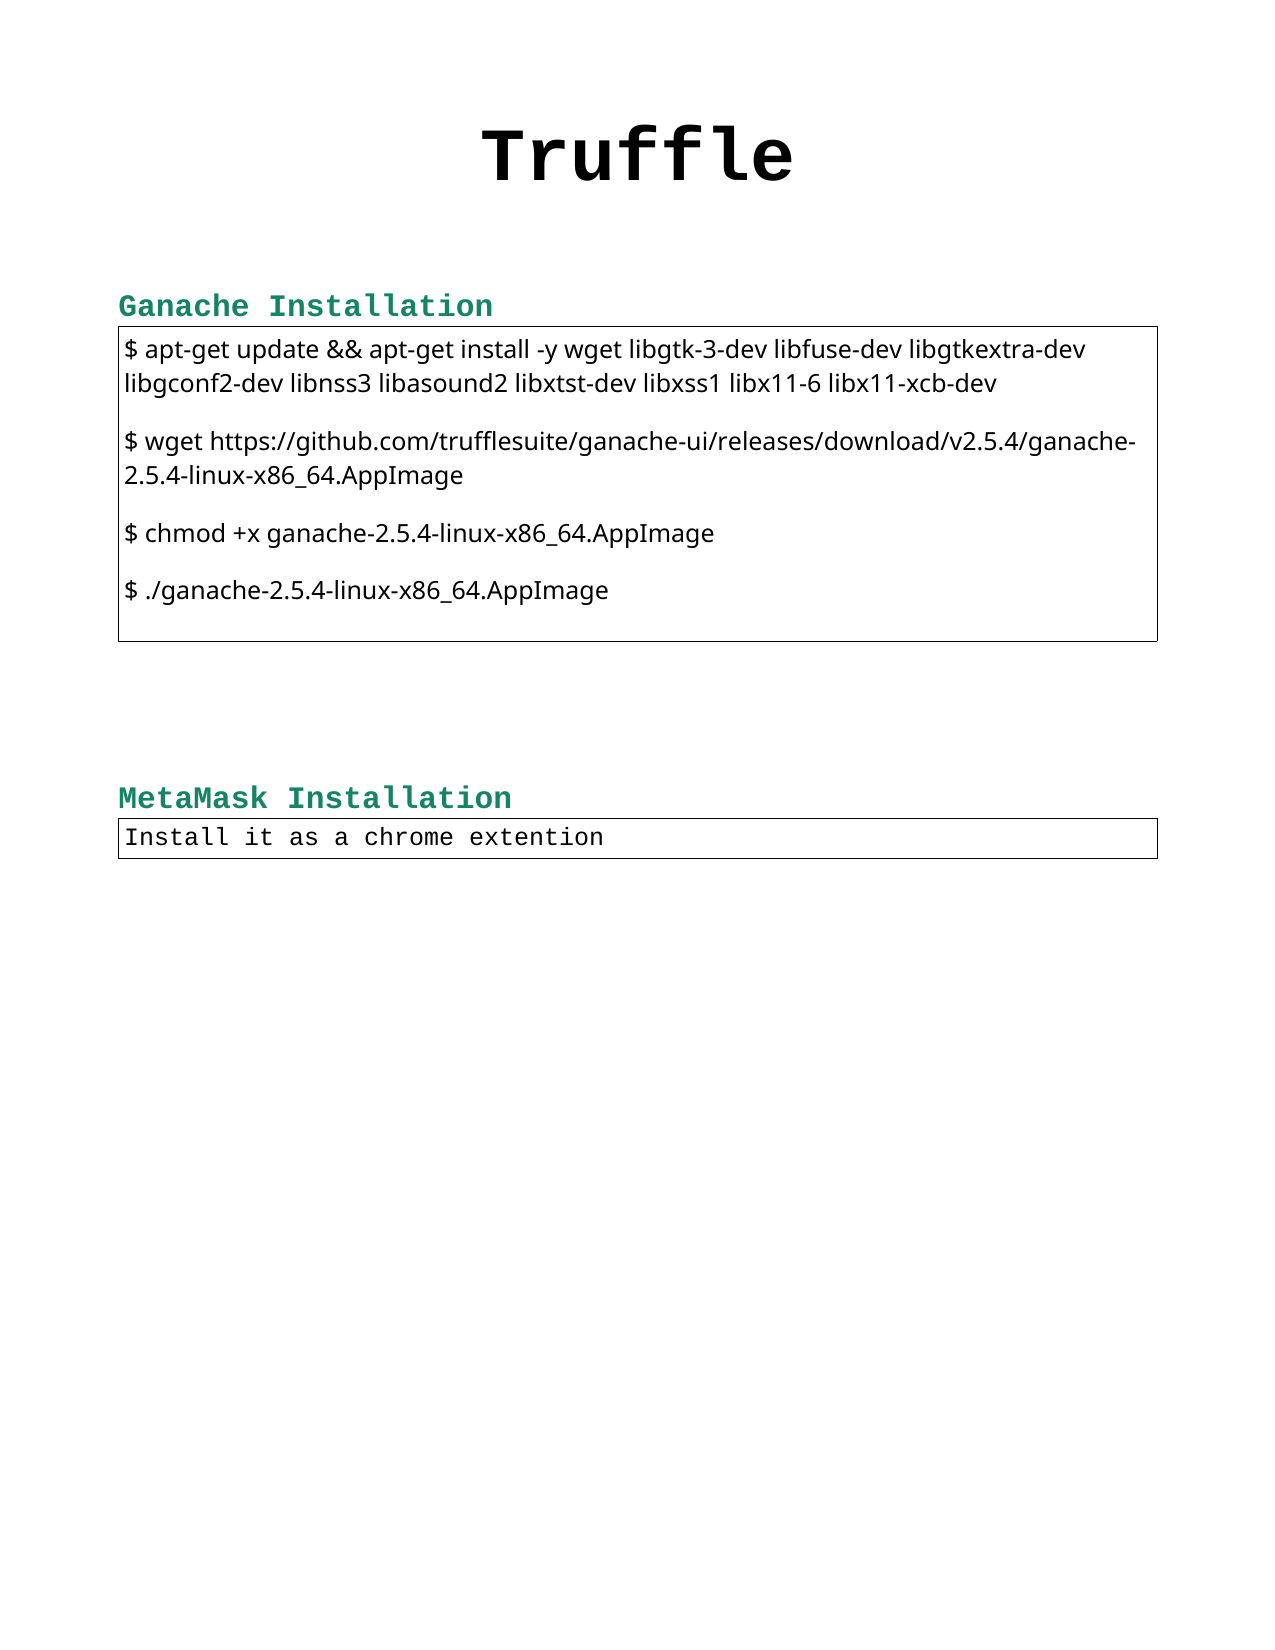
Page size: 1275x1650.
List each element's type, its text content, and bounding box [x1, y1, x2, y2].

table_header $ apt-get update && apt-get install -y wget libgtk-3-dev libfuse-dev libgtkextra-dev libgconf2-dev libnss3 libasound2 libxtst-dev libxss1 libx11-6 libx11-xcb-dev $ wget https://github.com/trufflesuite/ganache-ui/releases/download/v2.5.4/ganache-2.5.4-linux-x86_64.AppImage $ chmod +x ganache-2.5.4-linux-x86_64.AppImage $ ./ganache-2.5.4-linux-x86_64.AppImage [119, 327, 1157, 641]
table_header Install it as a chrome extention [119, 819, 1157, 858]
text Truffle [118, 118, 1157, 203]
text Ganache Installation [118, 291, 1157, 326]
text MetaMask Installation [118, 783, 1157, 818]
